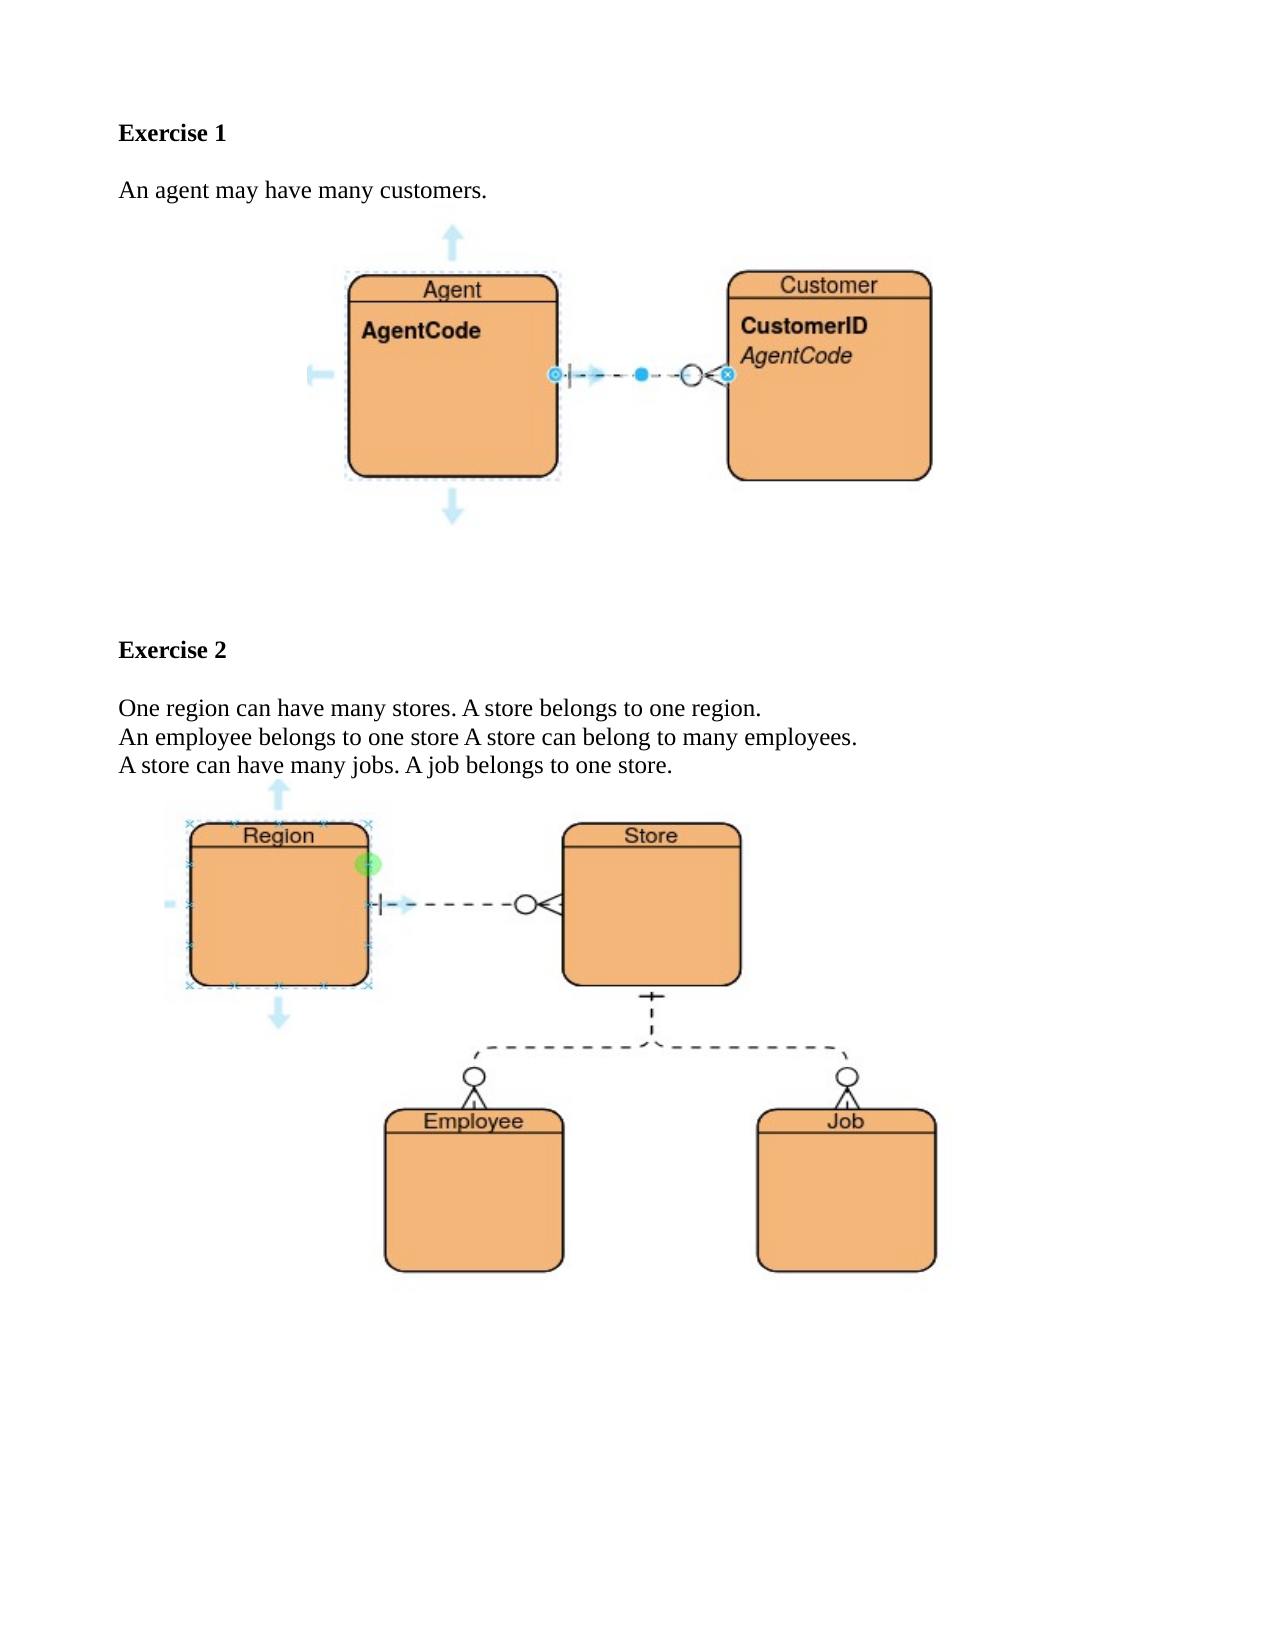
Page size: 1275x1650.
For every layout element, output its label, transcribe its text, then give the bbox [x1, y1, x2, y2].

text One region can have many stores. A store belongs to one region. [118, 693, 1157, 722]
text An agent may have many customers. [118, 176, 1157, 204]
text An employee belongs to one store A store can belong to many employees. [118, 722, 1157, 751]
picture [307, 204, 968, 613]
text Exercise 2 [118, 636, 1157, 664]
picture [164, 779, 998, 1325]
text Exercise 1 [118, 118, 1157, 147]
text A store can have many jobs. A job belongs to one store. [118, 751, 1157, 779]
